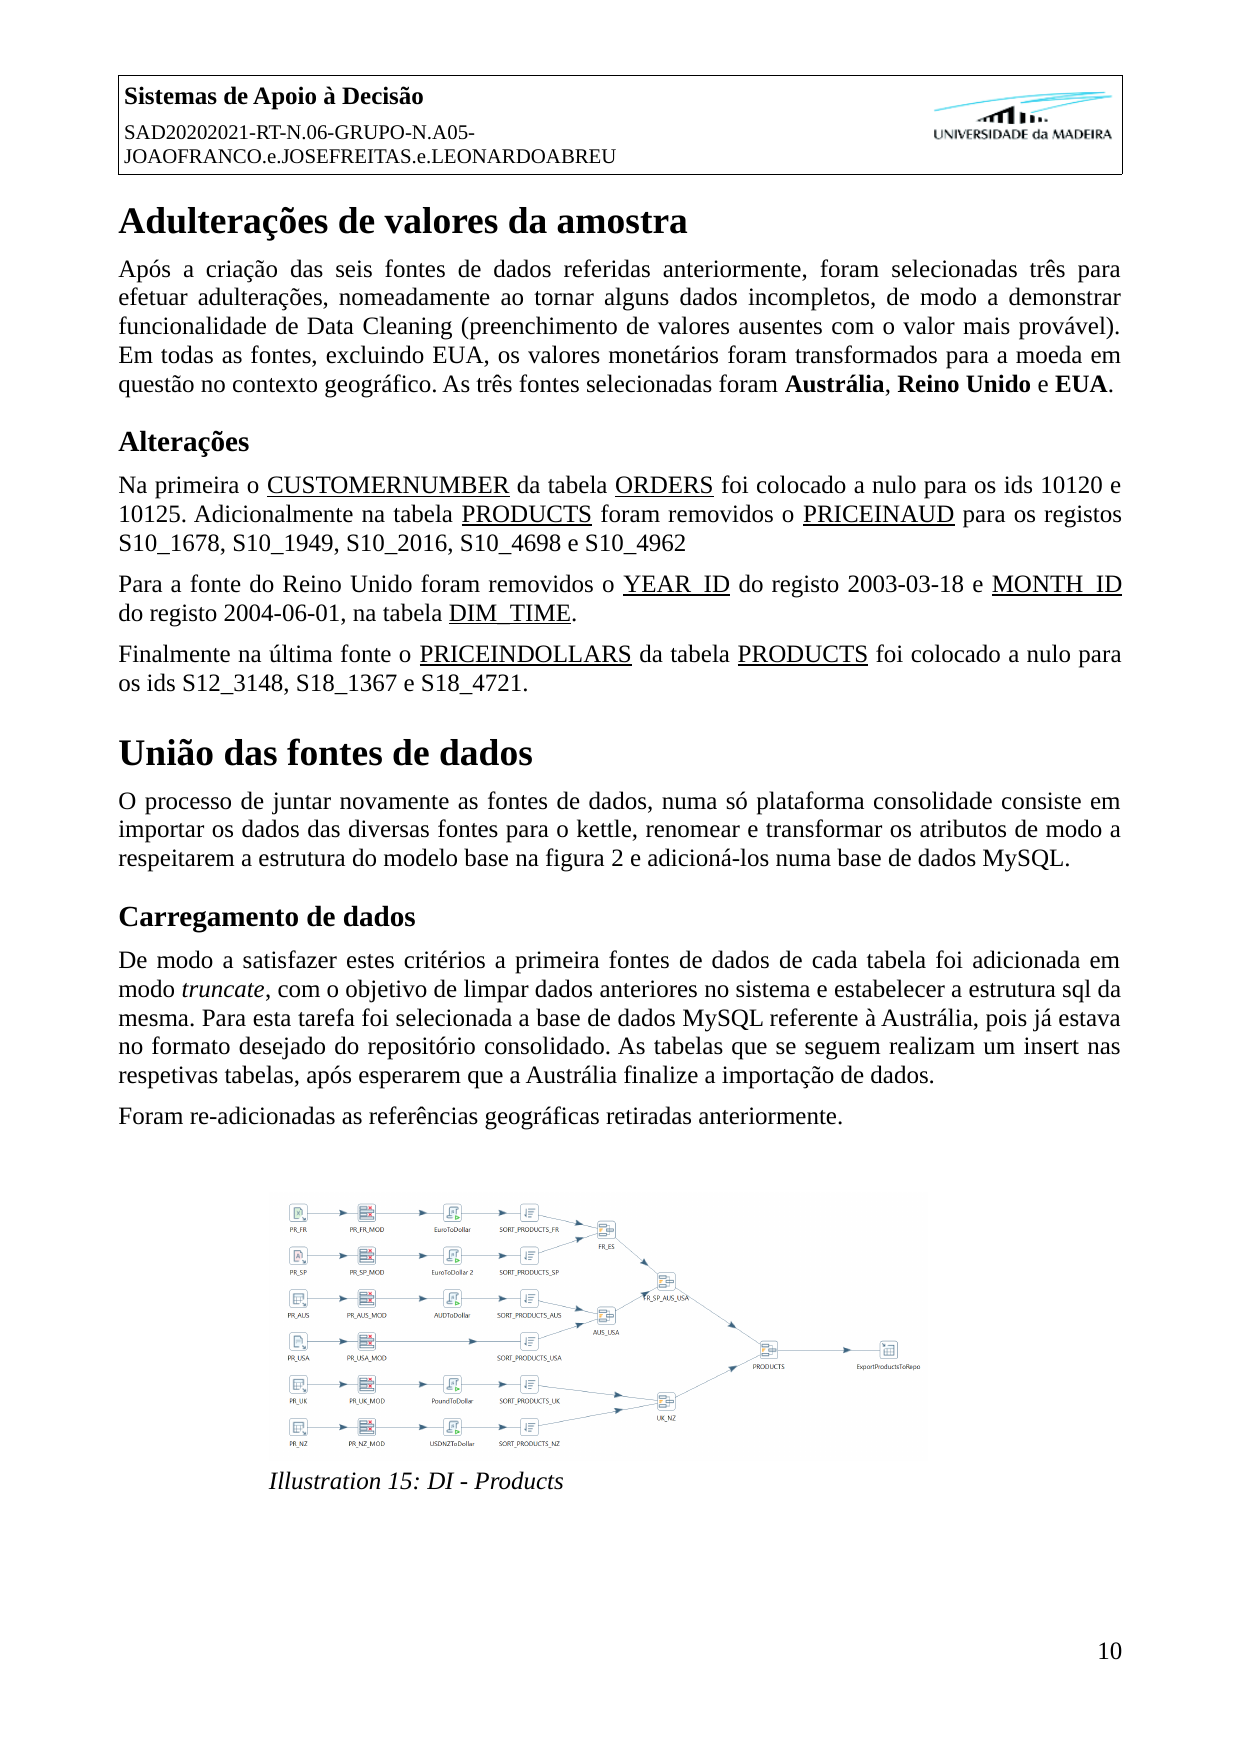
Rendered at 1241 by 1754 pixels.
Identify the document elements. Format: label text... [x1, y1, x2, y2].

text Foram re-adicionadas as referências geográficas retiradas anteriormente. [118, 1101, 1122, 1130]
subtitle Carregamento de dados [118, 899, 1122, 933]
subtitle União das fontes de dados [118, 730, 1122, 773]
text O processo de juntar novamente as fontes de dados, numa só plataforma consolidade consiste em importar os dados das diversas fontes para o kettle, renomear e transformar os atributos de modo a respeitarem a estrutura do modelo base na figura 2 e adicioná-los numa base de dados MySQL. [118, 786, 1122, 872]
text De modo a satisfazer estes critérios a primeira fontes de dados de cada tabela foi adicionada em modo truncate, com o objetivo de limpar dados anteriores no sistema e estabelecer a estrutura sql da mesma. Para esta tarefa foi selecionada a base de dados MySQL referente à Austrália, pois já estava no formato desejado do repositório consolidado. As tabelas que se seguem realizam um insert nas respetivas tabelas, após esperarem que a Austrália finalize a importação de dados. [118, 945, 1122, 1089]
text Após a criação das seis fontes de dados referidas anteriormente, foram selecionadas três para efetuar adulterações, nomeadamente ao tornar alguns dados incompletos, de modo a demonstrar funcionalidade de Data Cleaning (preenchimento de valores ausentes com o valor mais provável). Em todas as fontes, excluindo EUA, os valores monetários foram transformados para a moeda em questão no contexto geográfico. As três fontes selecionadas foram Austrália, Reino Unido e EUA. [118, 254, 1122, 397]
picture [919, 80, 1120, 146]
text Na primeira o CUSTOMERNUMBER da tabela ORDERS foi colocado a nulo para os ids 10120 e 10125. Adicionalmente na tabela PRODUCTS foram removidos o PRICEINAUD para os registos S10_1678, S10_1949, S10_2016, S10_4698 e S10_4962 [118, 471, 1122, 557]
picture [268, 1192, 928, 1461]
subtitle Alterações [118, 424, 1122, 458]
text Illustration 15: DI - Products [269, 1461, 928, 1494]
text Finalmente na última fonte o PRICEINDOLLARS da tabela PRODUCTS foi colocado a nulo para os ids S12_3148, S18_1367 e S18_4721. [118, 639, 1122, 697]
text Para a fonte do Reino Unido foram removidos o YEAR_ID do registo 2003-03-18 e MONTH_ID do registo 2004-06-01, na tabela DIM_TIME. [118, 569, 1122, 627]
subtitle Adulterações de valores da amostra [118, 198, 1122, 241]
